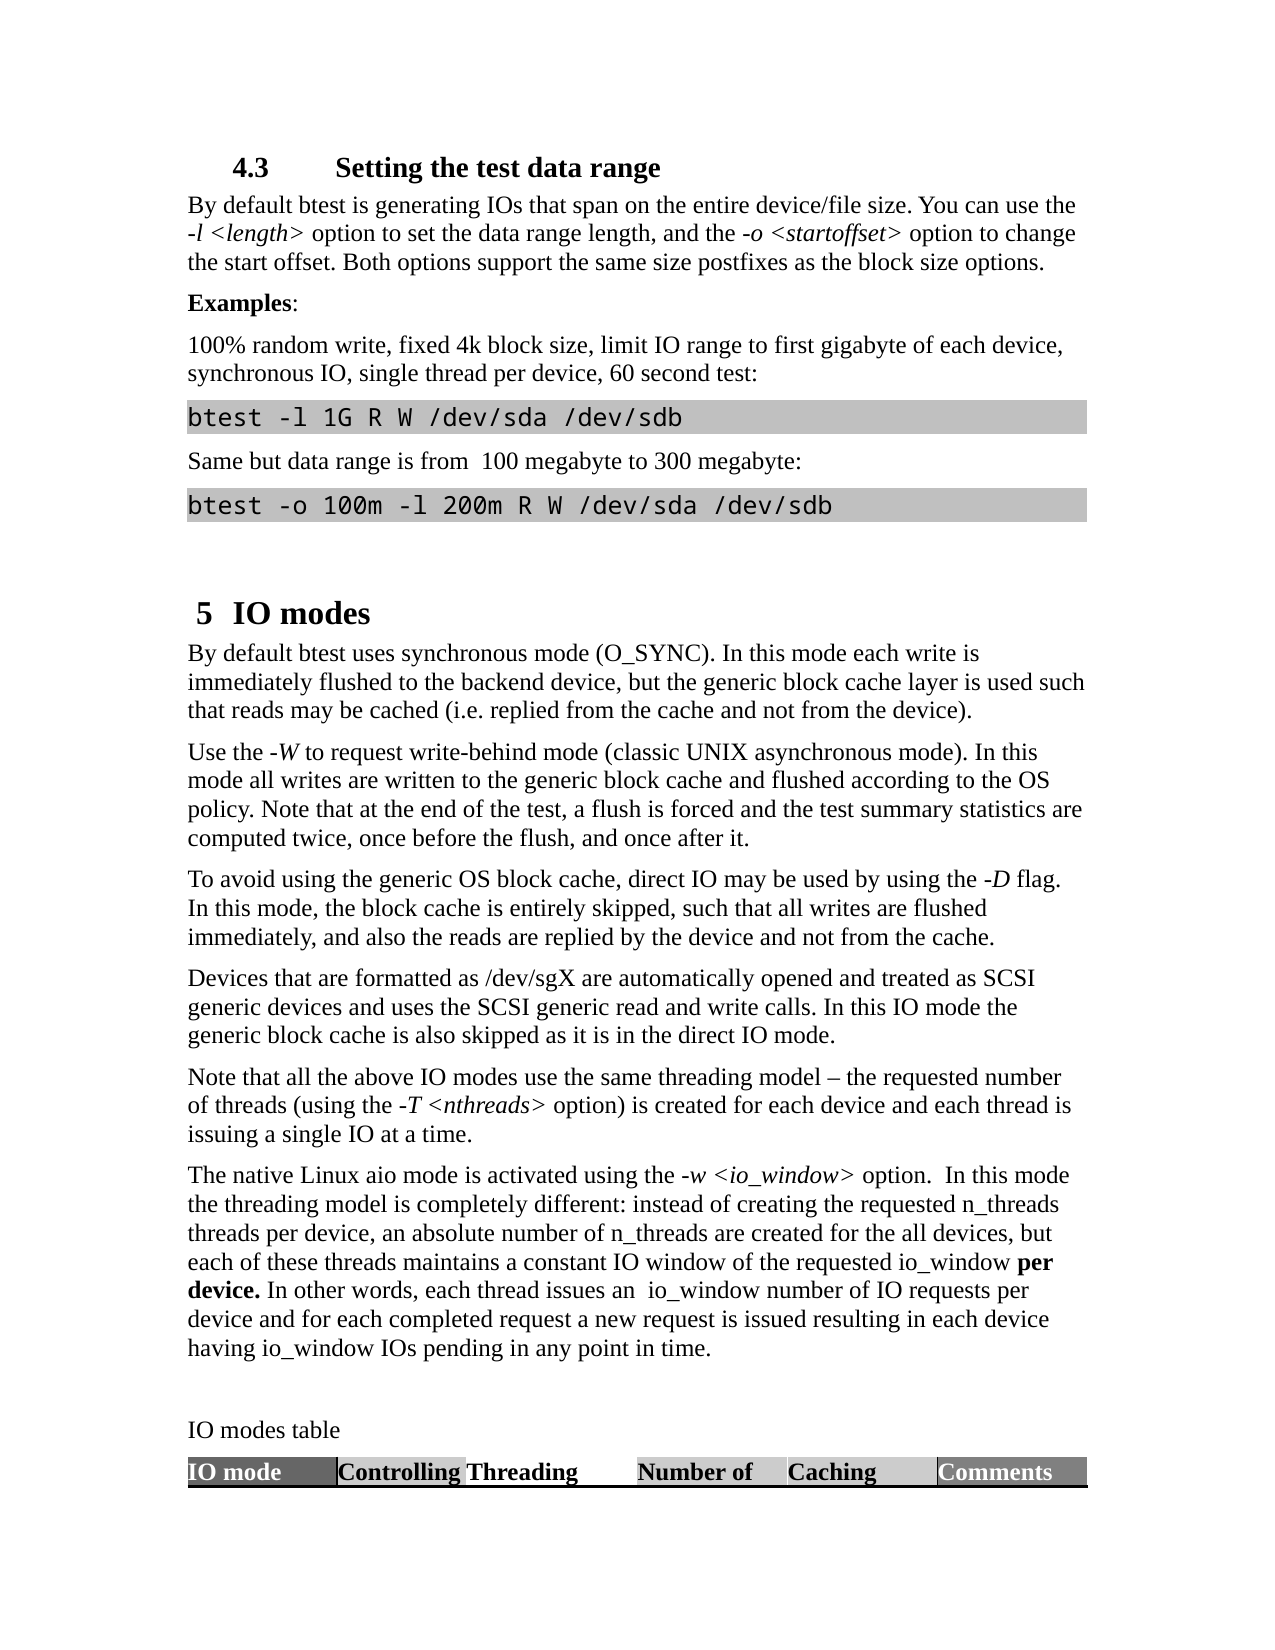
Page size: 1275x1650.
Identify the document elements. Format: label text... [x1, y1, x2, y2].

text Devices that are formatted as /dev/sgX are automatically opened and treated as SCSI generic devices and uses the SCSI generic read and write calls. In this IO mode the generic block cache is also skipped as it is in the direct IO mode. [187, 963, 1087, 1049]
text btest -o 100m -l 200m R W /dev/sda /dev/sdb [187, 488, 1087, 522]
text 100% random write, fixed 4k block size, limit IO range to first gigabyte of each device, synchronous IO, single thread per device, 60 second test: [187, 330, 1087, 387]
text Use the -W to request write-behind mode (classic UNIX asynchronous mode). In this mode all writes are written to the generic block cache and flushed according to the OS policy. Note that at the end of the test, a flush is forced and the test summary statistics are computed twice, once before the flush, and once after it. [187, 737, 1087, 852]
table_header Number of [637, 1457, 787, 1485]
text btest -l 1G R W /dev/sda /dev/sdb [187, 400, 1087, 434]
table_header Controlling [338, 1457, 466, 1485]
text The native Linux aio mode is activated using the -w <io_window> option. In this mode the threading model is completely different: instead of creating the requested n_threads threads per device, an absolute number of n_threads are created for the all devices, but each of these threads maintains a constant IO window of the requested io_window per device. In other words, each thread issues an io_window number of IO requests per device and for each completed request a new request is issued resulting in each device having io_window IOs pending in any point in time. [187, 1160, 1087, 1362]
table_header IO mode [188, 1457, 336, 1485]
text To avoid using the generic OS block cache, direct IO may be used by using the -D flag. In this mode, the block cache is entirely skipped, such that all writes are flushed immediately, and also the reads are replied by the device and not from the cache. [187, 864, 1087, 950]
text IO modes table [187, 1415, 1087, 1444]
text By default btest is generating IOs that span on the entire device/file size. You can use the -l <length> option to set the data range length, and the -o <startoffset> option to change the start offset. Both options support the same size postfixes as the block size options. [187, 190, 1087, 276]
subtitle Setting the test data range [225, 150, 1087, 183]
subtitle IO modes [187, 593, 1087, 632]
text Note that all the above IO modes use the same threading model – the requested number of threads (using the -T <nthreads> option) is created for each device and each thread is issuing a single IO at a time. [187, 1062, 1087, 1148]
text By default btest uses synchronous mode (O_SYNC). In this mode each write is immediately flushed to the backend device, but the generic block cache layer is used such that reads may be cached (i.e. replied from the cache and not from the device). [187, 638, 1087, 724]
table_header Threading [466, 1457, 637, 1485]
table_header Comments [938, 1457, 1087, 1485]
table_header Caching [788, 1457, 937, 1485]
text Examples: [187, 288, 1087, 317]
text Same but data range is from 100 megabyte to 300 megabyte: [187, 446, 1087, 475]
